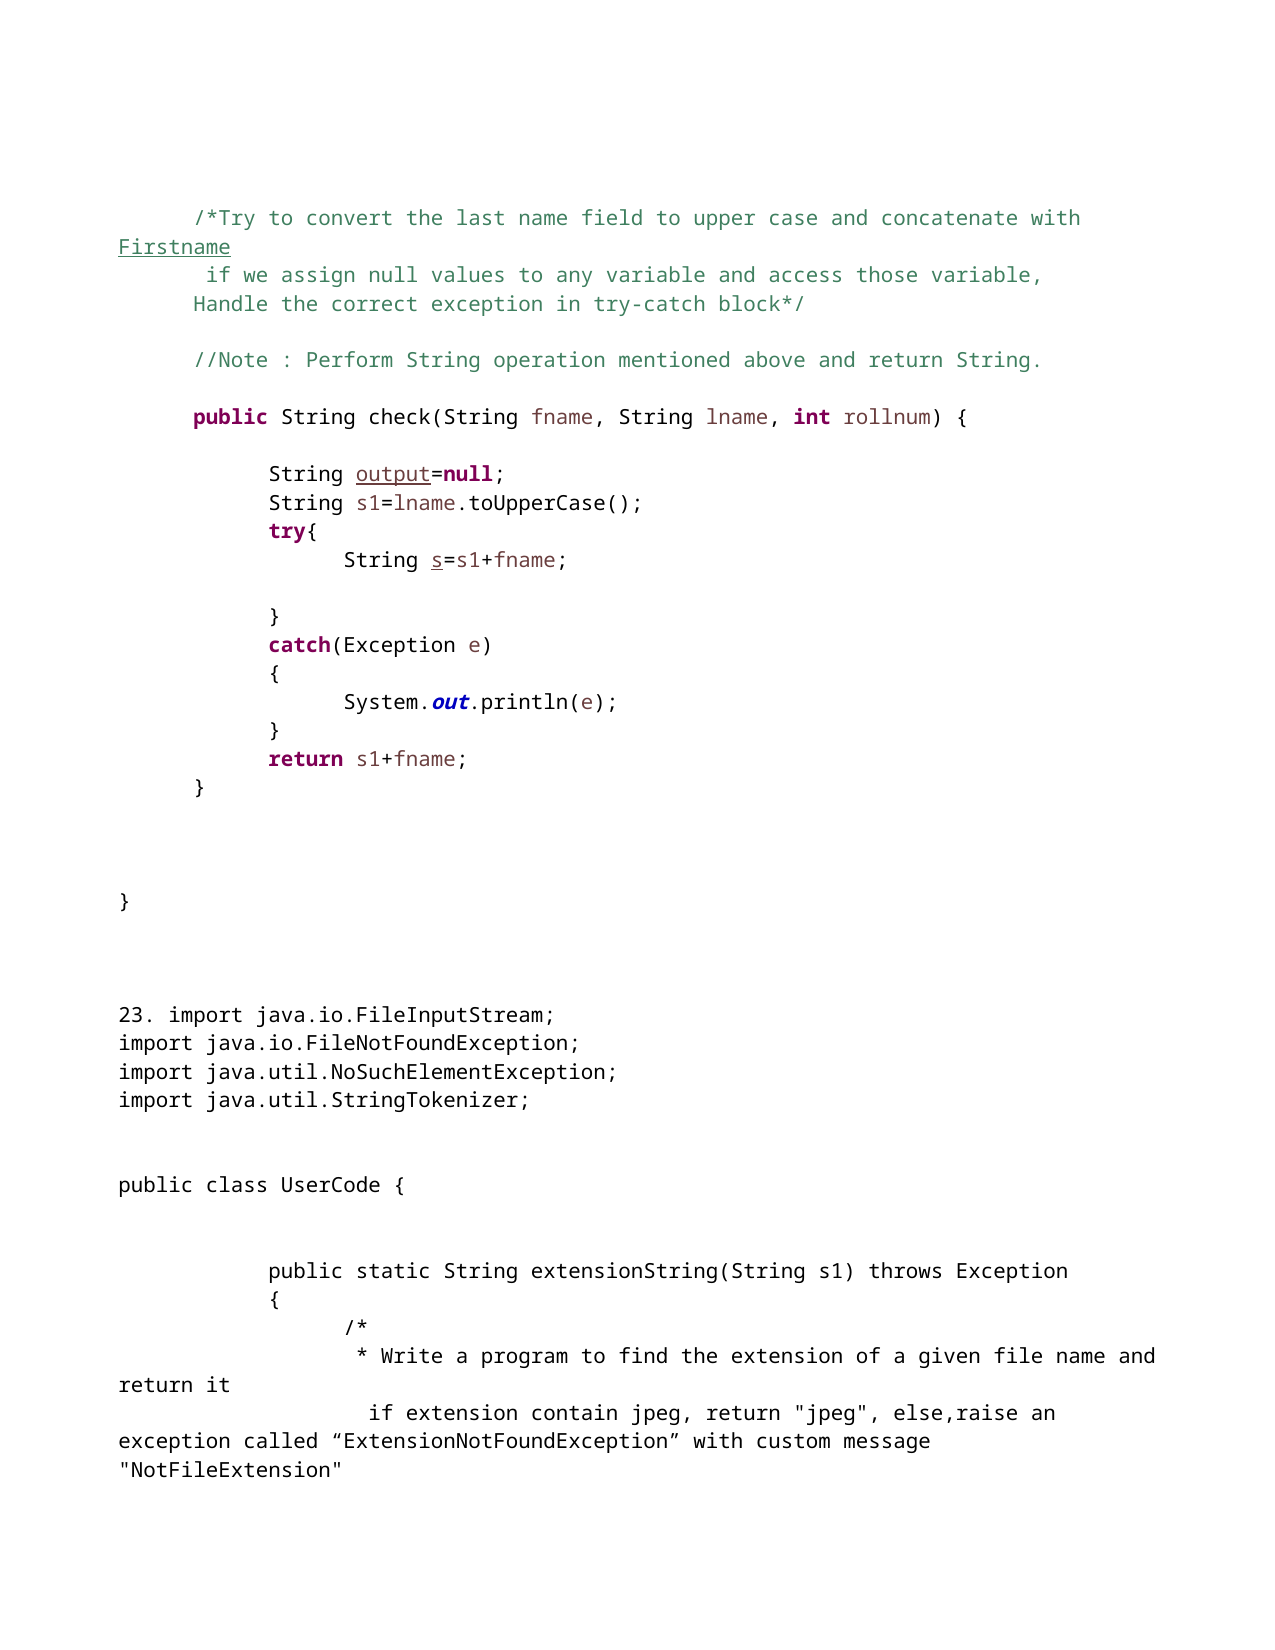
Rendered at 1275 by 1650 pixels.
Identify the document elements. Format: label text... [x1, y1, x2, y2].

text public static String extensionString(String s1) throws Exception [118, 1256, 1157, 1284]
text if extension contain jpeg, return "jpeg", else,raise an exception called “ExtensionNotFoundException” with custom message "NotFileExtension" [118, 1398, 1157, 1483]
text 23. import java.io.FileInputStream; [118, 1000, 1157, 1028]
text public String check(String fname, String lname, int rollnum) { [118, 402, 1157, 431]
text catch(Exception e) [118, 630, 1157, 658]
text try{ [118, 516, 1157, 545]
text if we assign null values to any variable and access those variable, [118, 260, 1157, 289]
text import java.util.StringTokenizer; [118, 1085, 1157, 1114]
text public class UserCode { [118, 1171, 1157, 1199]
text //Note : Perform String operation mentioned above and return String. [118, 346, 1157, 374]
text } [118, 602, 1157, 630]
text Handle the correct exception in try-catch block*/ [118, 289, 1157, 317]
text /* [118, 1313, 1157, 1341]
text return s1+fname; [118, 744, 1157, 772]
text String s=s1+fname; [118, 545, 1157, 573]
text /*Try to convert the last name field to upper case and concatenate with Firstname [118, 203, 1157, 260]
text String output=null; [118, 459, 1157, 488]
text String s1=lname.toUpperCase(); [118, 488, 1157, 516]
text { [118, 658, 1157, 687]
text } [118, 886, 1157, 914]
text { [118, 1284, 1157, 1313]
text System.out.println(e); [118, 687, 1157, 715]
text import java.util.NoSuchElementException; [118, 1057, 1157, 1085]
text * Write a program to find the extension of a given file name and return it [118, 1341, 1157, 1398]
text } [118, 772, 1157, 801]
text } [118, 715, 1157, 744]
text import java.io.FileNotFoundException; [118, 1028, 1157, 1057]
